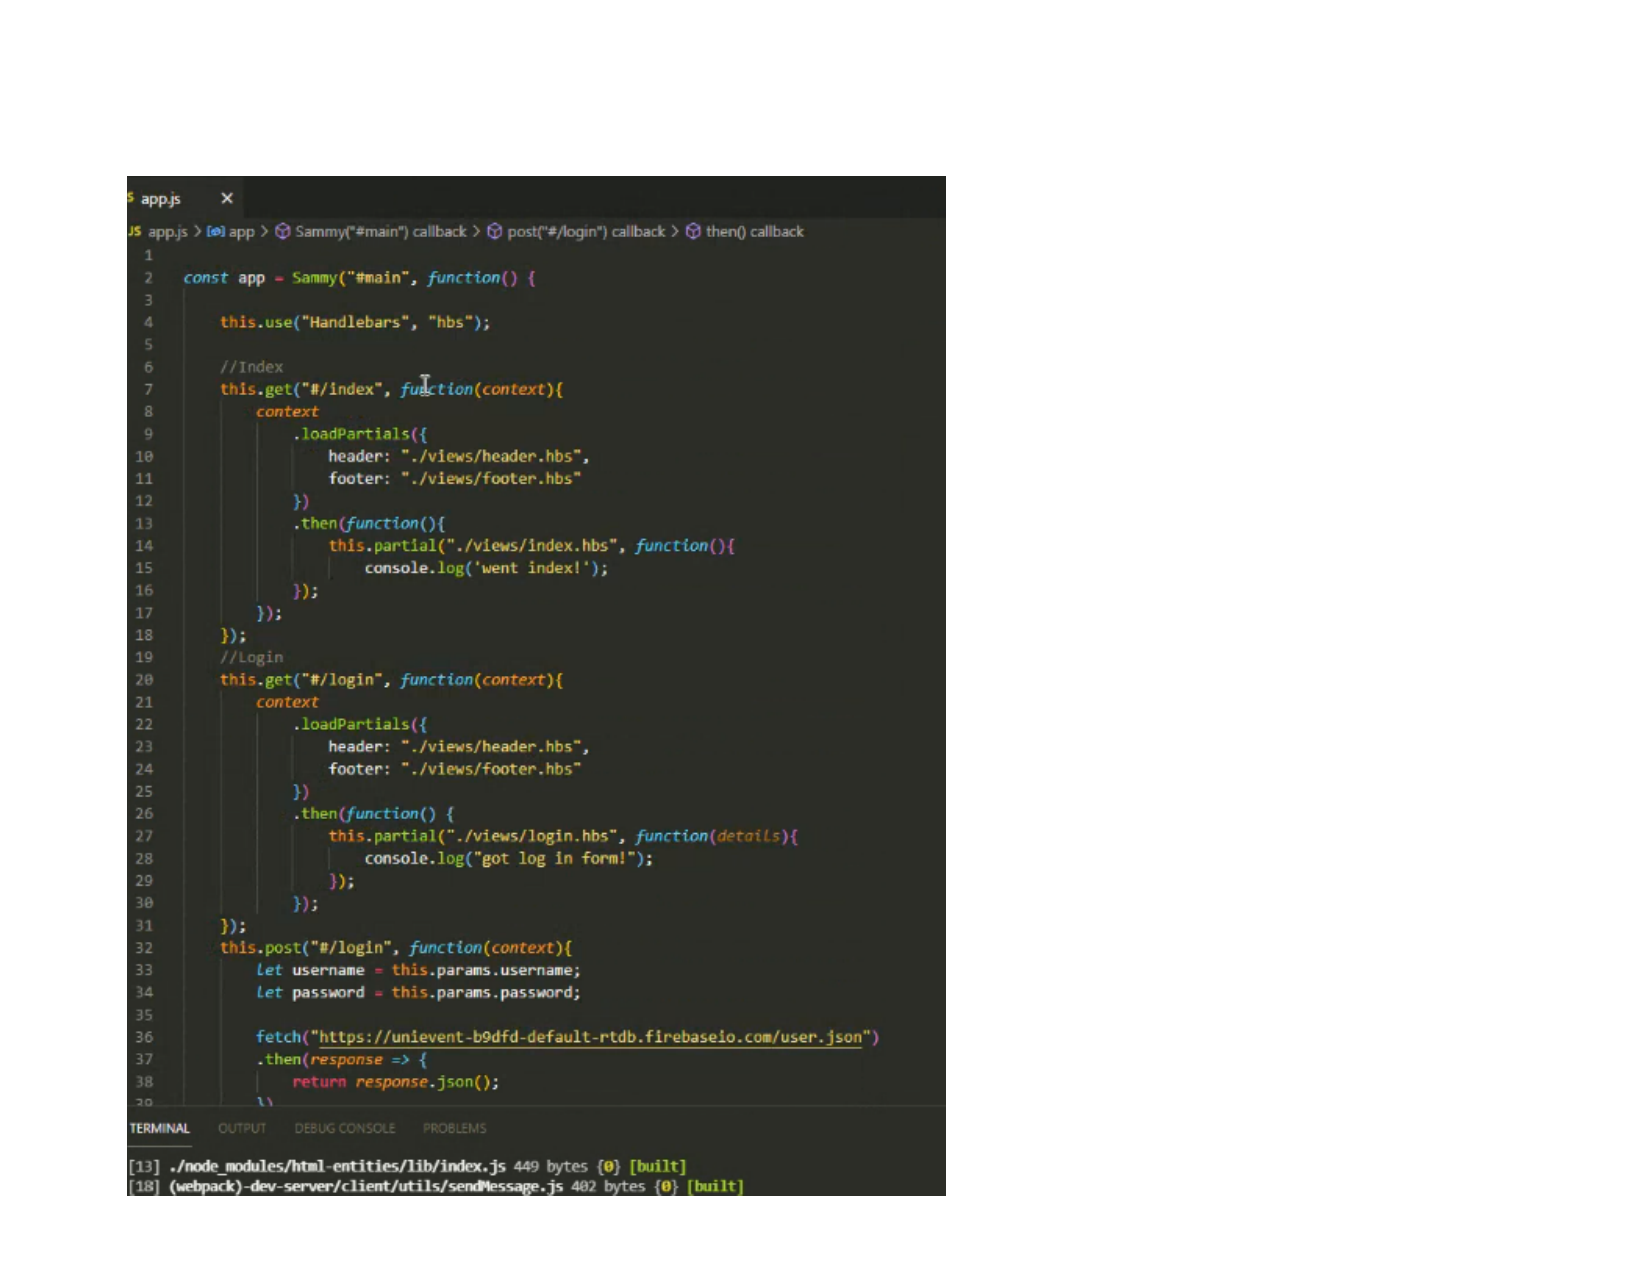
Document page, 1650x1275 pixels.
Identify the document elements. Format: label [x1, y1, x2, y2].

picture [127, 176, 946, 1196]
